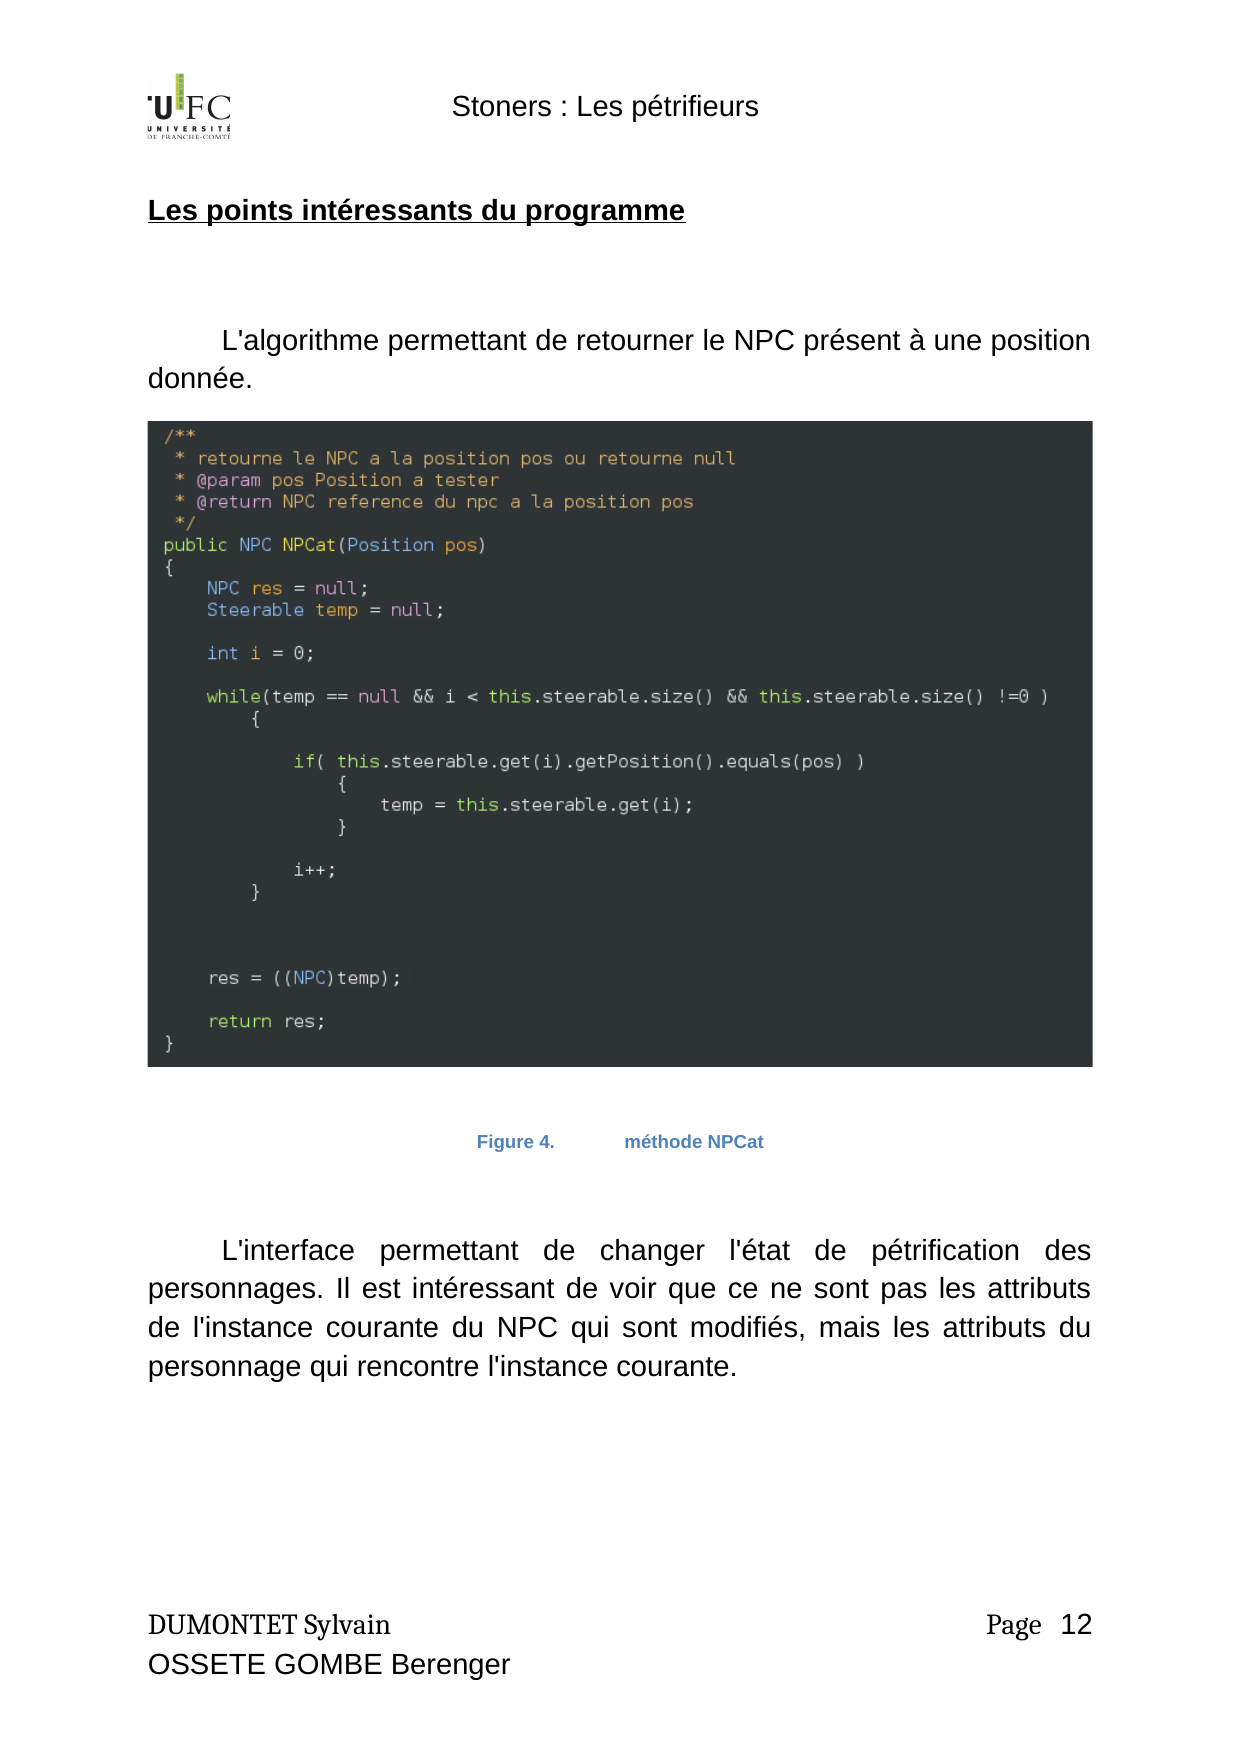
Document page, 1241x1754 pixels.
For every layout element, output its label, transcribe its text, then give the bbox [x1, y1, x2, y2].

text Les points intéressants du programme [148, 193, 1093, 226]
picture [147, 73, 231, 139]
picture [147, 421, 1093, 1067]
list méthode NPCat [148, 1131, 1093, 1153]
text L'interface permettant de changer l'état de pétrification des personnages. Il est intéressant de voir que ce ne sont pas les attributs de l'instance courante du NPC qui sont modifiés, mais les attributs du personnage qui rencontre l'instance courante. [148, 1233, 1093, 1382]
text L'algorithme permettant de retourner le NPC présent à une position donnée. [148, 323, 1093, 395]
